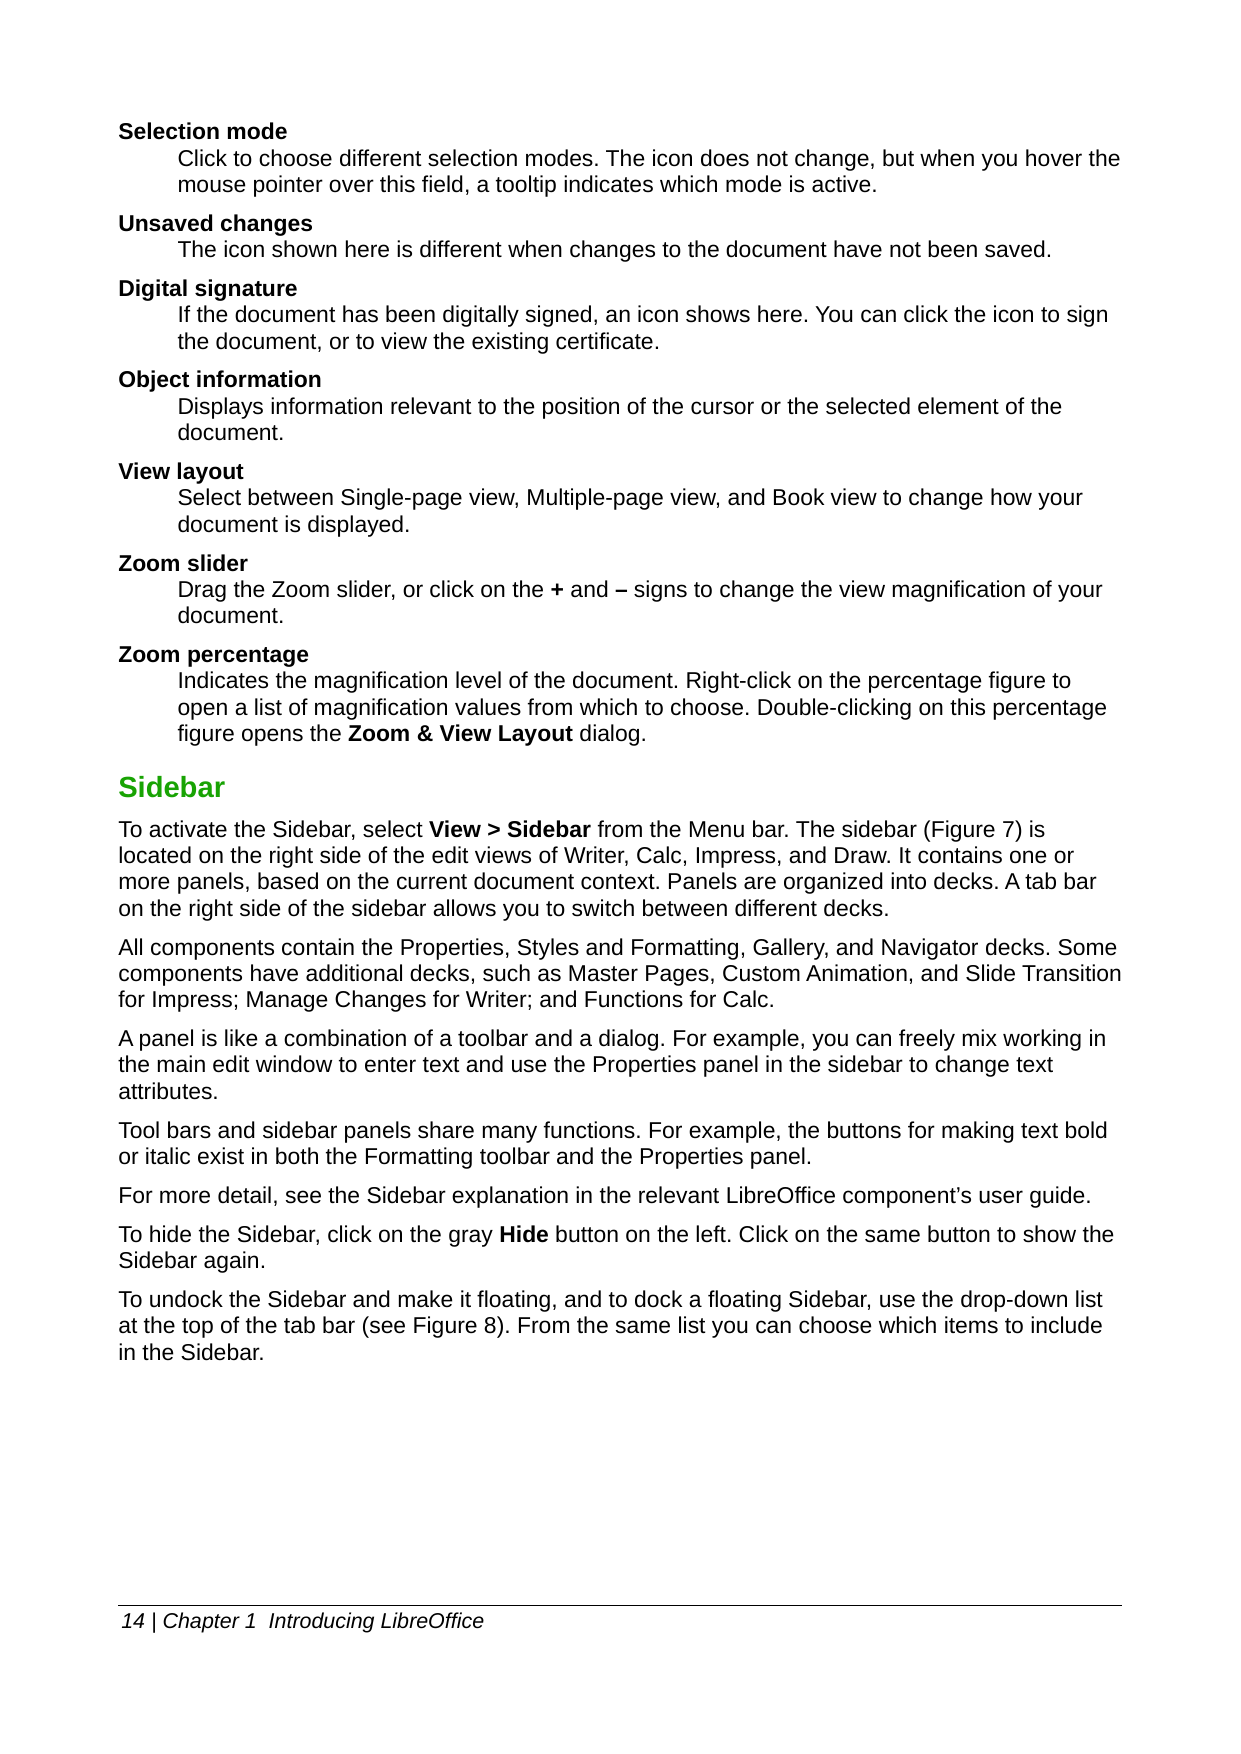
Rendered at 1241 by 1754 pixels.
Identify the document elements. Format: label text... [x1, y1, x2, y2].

text Drag the Zoom slider, or click on the + and – signs to change the view magnification of your document. [177, 576, 1122, 629]
text Tool bars and sidebar panels share many functions. For example, the buttons for making text bold or italic exist in both the Formatting toolbar and the Properties panel. [118, 1117, 1122, 1169]
text Selection mode [118, 118, 1122, 144]
text Unsaved changes [118, 210, 1122, 236]
text A panel is like a combination of a toolbar and a dialog. For example, you can freely mix working in the main edit window to enter text and use the Properties panel in the sidebar to change text attributes. [118, 1025, 1122, 1104]
text To hide the Sidebar, click on the gray Hide button on the left. Click on the same button to show the Sidebar again. [118, 1221, 1122, 1273]
text For more detail, see the Sidebar explanation in the relevant LibreOffice component’s user guide. [118, 1182, 1122, 1208]
text Digital signature [118, 275, 1122, 301]
text If the document has been digitally signed, an icon shows here. You can click the icon to sign the document, or to view the existing certificate. [177, 301, 1122, 354]
text Displays information relevant to the position of the cursor or the selected element of the document. [177, 393, 1122, 446]
text Zoom percentage [118, 641, 1122, 667]
text To activate the Sidebar, select View > Sidebar from the Menu bar. The sidebar (Figure 7) is located on the right side of the edit views of Writer, Calc, Impress, and Draw. It contains one or more panels, based on the current document context. Panels are organized into decks. A tab bar on the right side of the sidebar allows you to switch between different decks. [118, 816, 1122, 921]
text The icon shown here is different when changes to the document have not been saved. [177, 236, 1122, 262]
text Click to choose different selection modes. The icon does not change, but when you hover the mouse pointer over this field, a tooltip indicates which mode is active. [177, 144, 1122, 197]
subtitle Sidebar [118, 770, 1122, 804]
text View layout [118, 458, 1122, 484]
text Zoom slider [118, 549, 1122, 576]
text All components contain the Properties, Styles and Formatting, Gallery, and Navigator decks. Some components have additional decks, such as Master Pages, Custom Animation, and Slide Transition for Impress; Manage Changes for Writer; and Functions for Calc. [118, 933, 1122, 1012]
text Object information [118, 366, 1122, 393]
text To undock the Sidebar and make it floating, and to dock a floating Sidebar, use the drop-down list at the top of the tab bar (see Figure 8). From the same list you can choose which items to include in the Sidebar. [118, 1286, 1122, 1365]
text Select between Single-page view, Multiple-page view, and Book view to change how your document is displayed. [177, 484, 1122, 537]
text Indicates the magnification level of the document. Right-click on the percentage figure to open a list of magnification values from which to choose. Double-clicking on this percentage figure opens the Zoom & View Layout dialog. [177, 667, 1122, 747]
